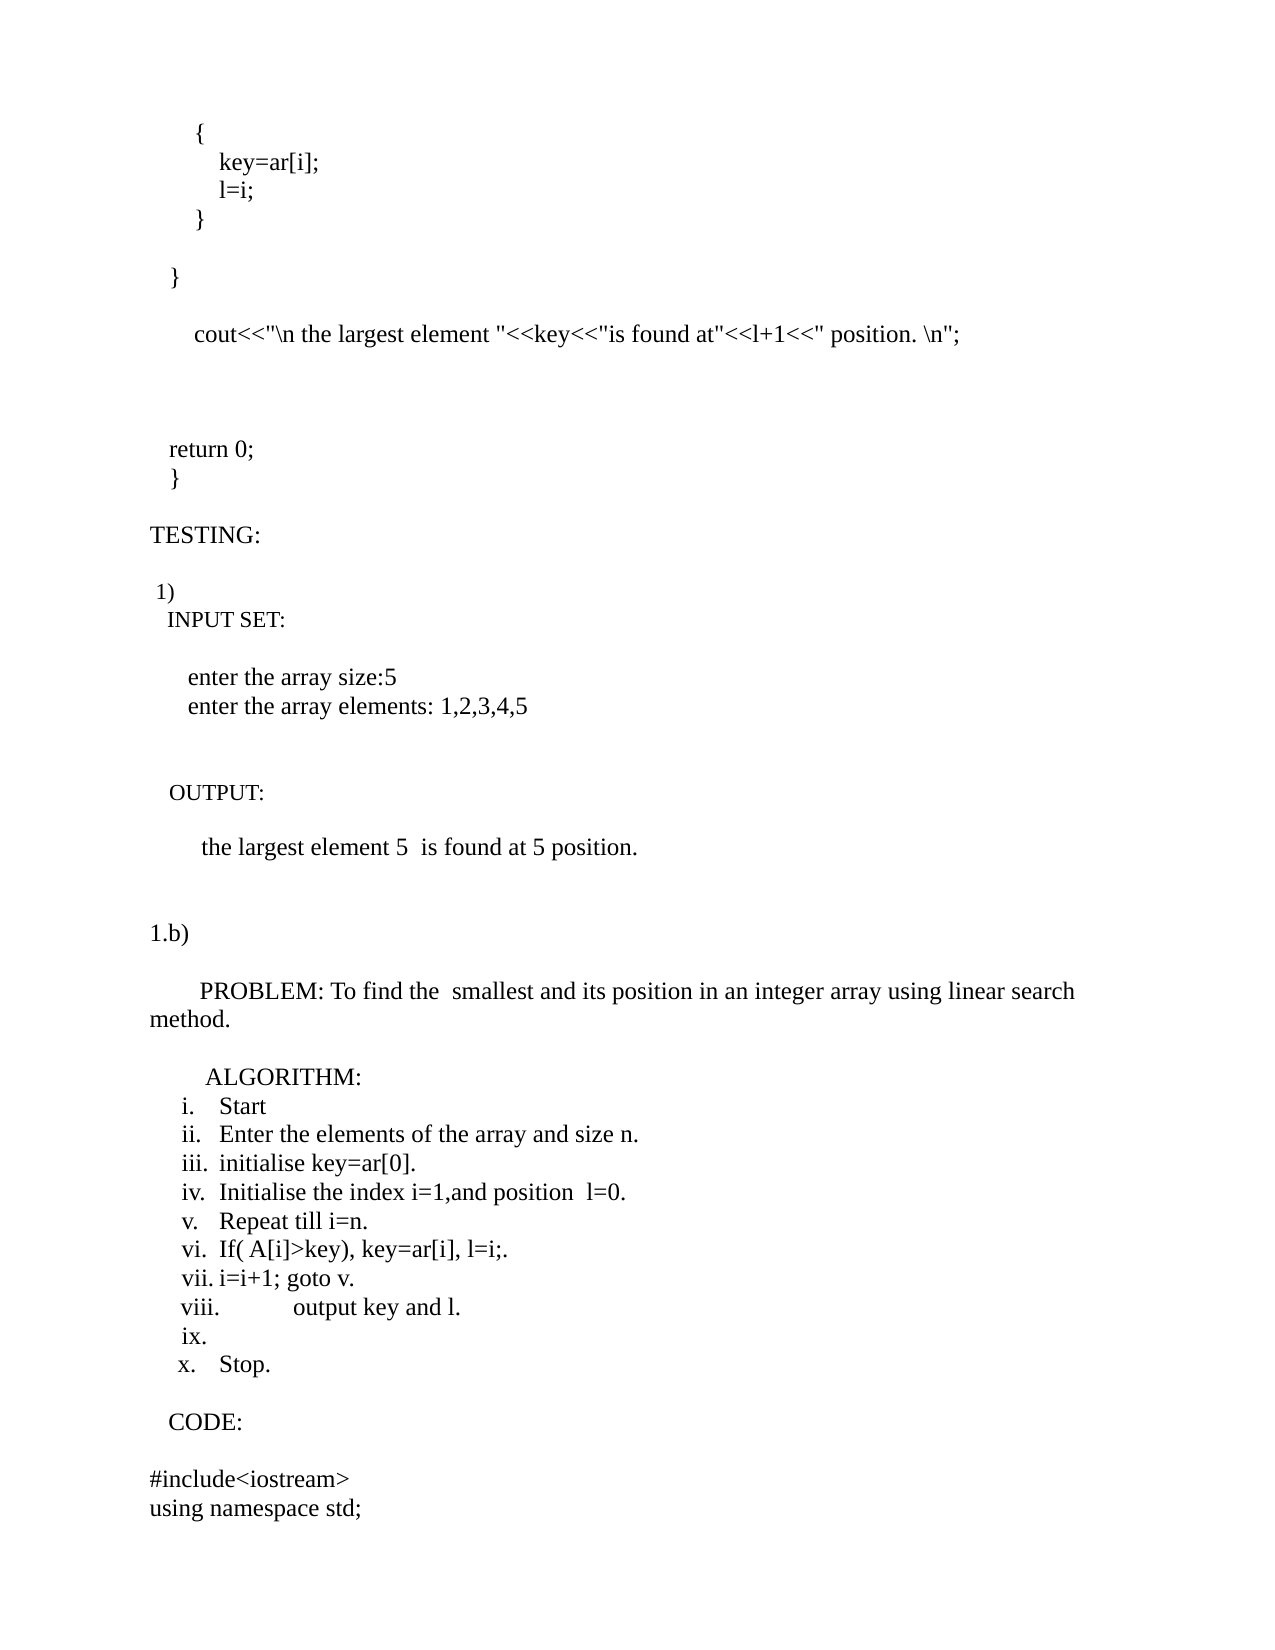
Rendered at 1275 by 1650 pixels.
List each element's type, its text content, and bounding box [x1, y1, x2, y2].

text enter the array size:5 [144, 662, 1157, 691]
list output key and l. [180, 1292, 1157, 1321]
text PROBLEM: To find the smallest and its position in an integer array using linear search method. [149, 976, 1157, 1033]
text cout<<"\n the largest element "<<key<<"is found at"<<l+1<<" position. \n"; [144, 319, 1157, 348]
list Initialise the index i=1,and position l=0. [181, 1177, 1157, 1206]
text } [144, 204, 1157, 233]
list Enter the elements of the array and size n. [181, 1119, 1157, 1148]
text l=i; [144, 176, 1157, 204]
list Repeat till i=n. [181, 1206, 1157, 1234]
text enter the array elements: 1,2,3,4,5 [144, 691, 1157, 719]
text return 0; [144, 434, 1157, 463]
text TESTING: [144, 521, 1157, 549]
text #include<iostream> [149, 1464, 1157, 1493]
list Start [181, 1091, 1157, 1119]
text CODE: [149, 1407, 1157, 1436]
list ALGORITHM: [144, 1062, 1157, 1091]
list i=i+1; goto v. [181, 1263, 1157, 1292]
text using namespace std; [149, 1493, 1157, 1522]
text the largest element 5 is found at 5 position. [144, 832, 1157, 861]
text { [144, 118, 1157, 147]
text } [144, 463, 1157, 492]
list If( A[i]>key), key=ar[i], l=i;. [181, 1234, 1157, 1263]
list Stop. [177, 1349, 1157, 1378]
text OUTPUT: [144, 777, 1157, 806]
text key=ar[i]; [144, 147, 1157, 176]
text INPUT SET: [144, 604, 1157, 633]
text 1) [144, 578, 1157, 604]
text 1.b) [149, 918, 1157, 947]
text } [144, 262, 1157, 291]
list initialise key=ar[0]. [181, 1148, 1157, 1177]
